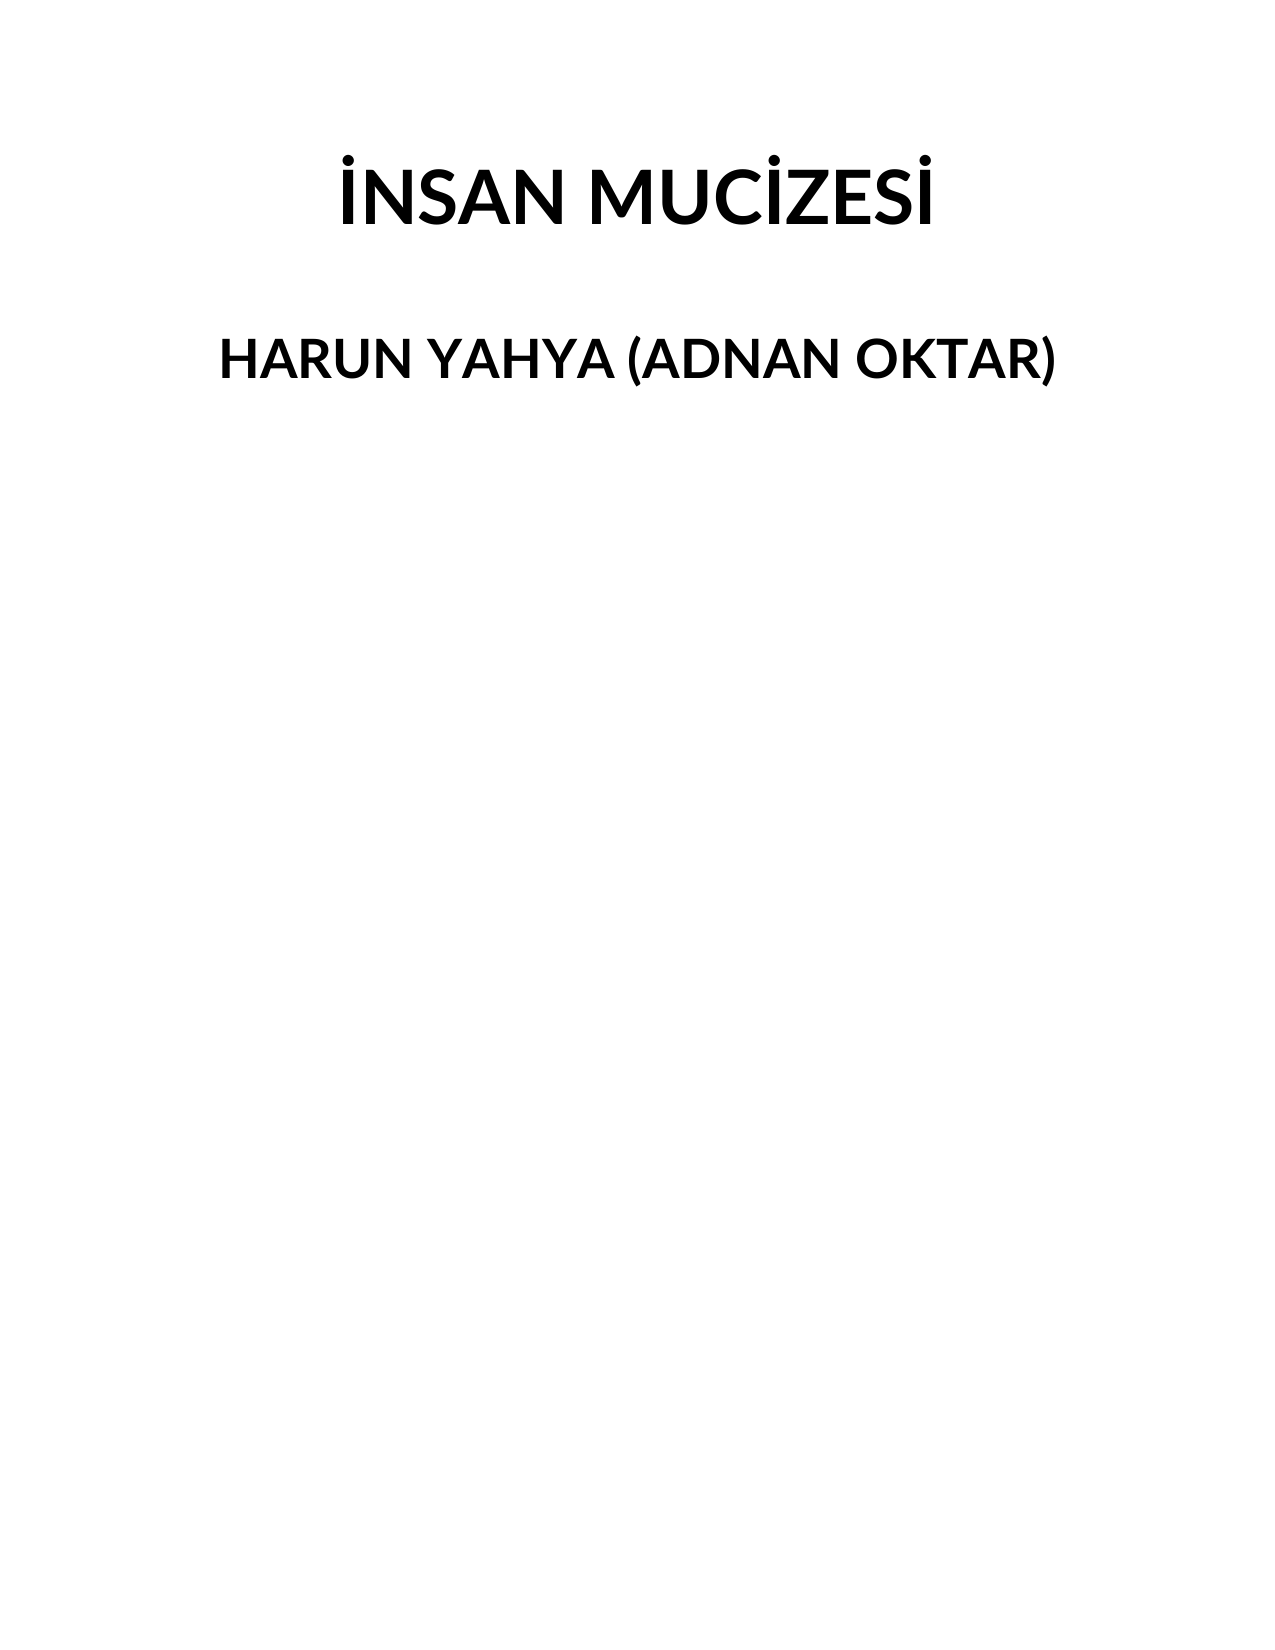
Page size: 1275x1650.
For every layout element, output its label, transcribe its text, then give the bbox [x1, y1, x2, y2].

subtitle İNSAN MUCİZESİ [75, 150, 1200, 240]
text HARUN YAHYA (ADNAN OKTAR) [75, 325, 1200, 390]
